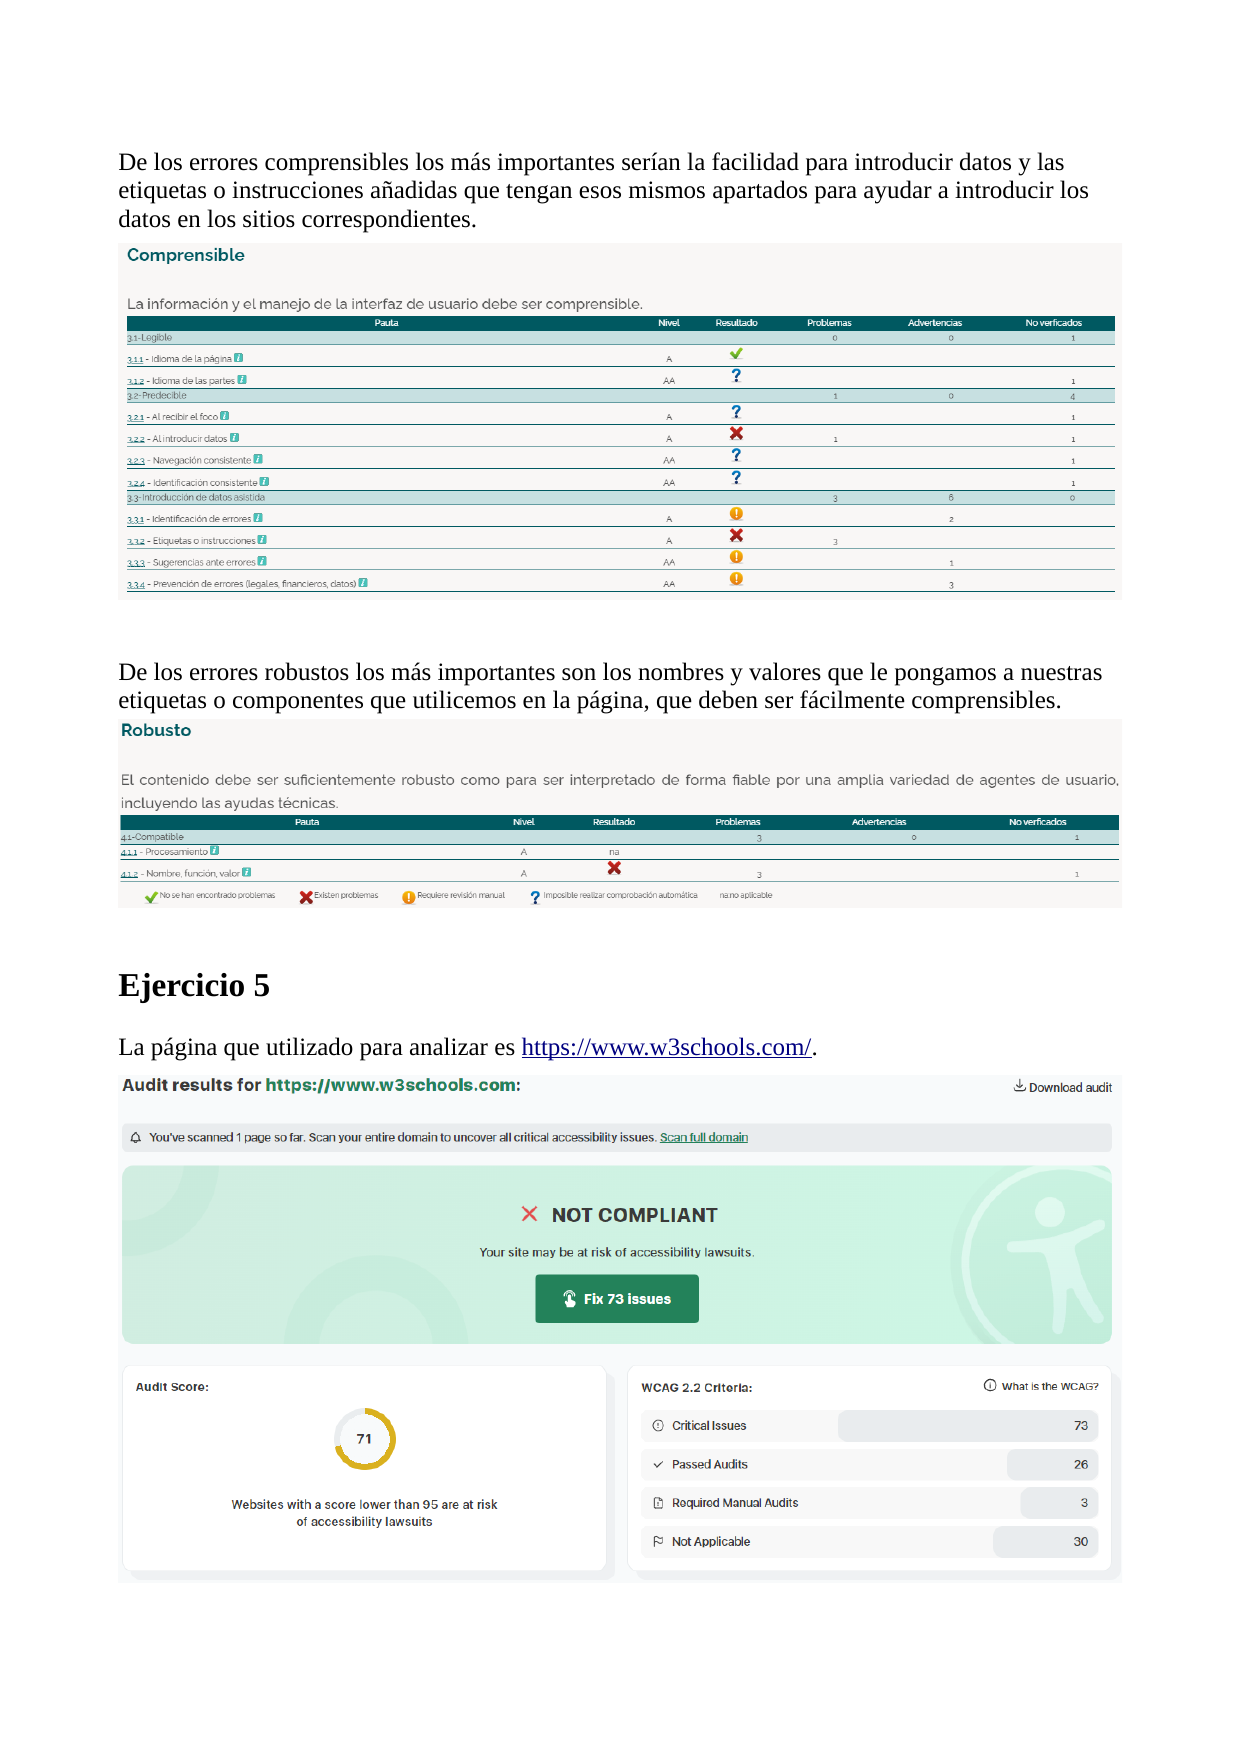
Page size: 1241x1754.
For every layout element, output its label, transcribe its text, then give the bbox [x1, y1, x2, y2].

picture [118, 243, 1123, 600]
text De los errores robustos los más importantes son los nombres y valores que le pongamos a nuestras etiquetas o componentes que utilicemos en la página, que deben ser fácilmente comprensibles. [118, 657, 1122, 714]
text La página que utilizado para analizar es https://www.w3schools.com/. [118, 1032, 1122, 1061]
picture [118, 1075, 1123, 1583]
picture [118, 719, 1123, 908]
text De los errores comprensibles los más importantes serían la facilidad para introducir datos y las etiquetas o instrucciones añadidas que tengan esos mismos apartados para ayudar a introducir los datos en los sitios correspondientes. [118, 147, 1122, 233]
text Ejercicio 5 [118, 965, 1122, 1003]
